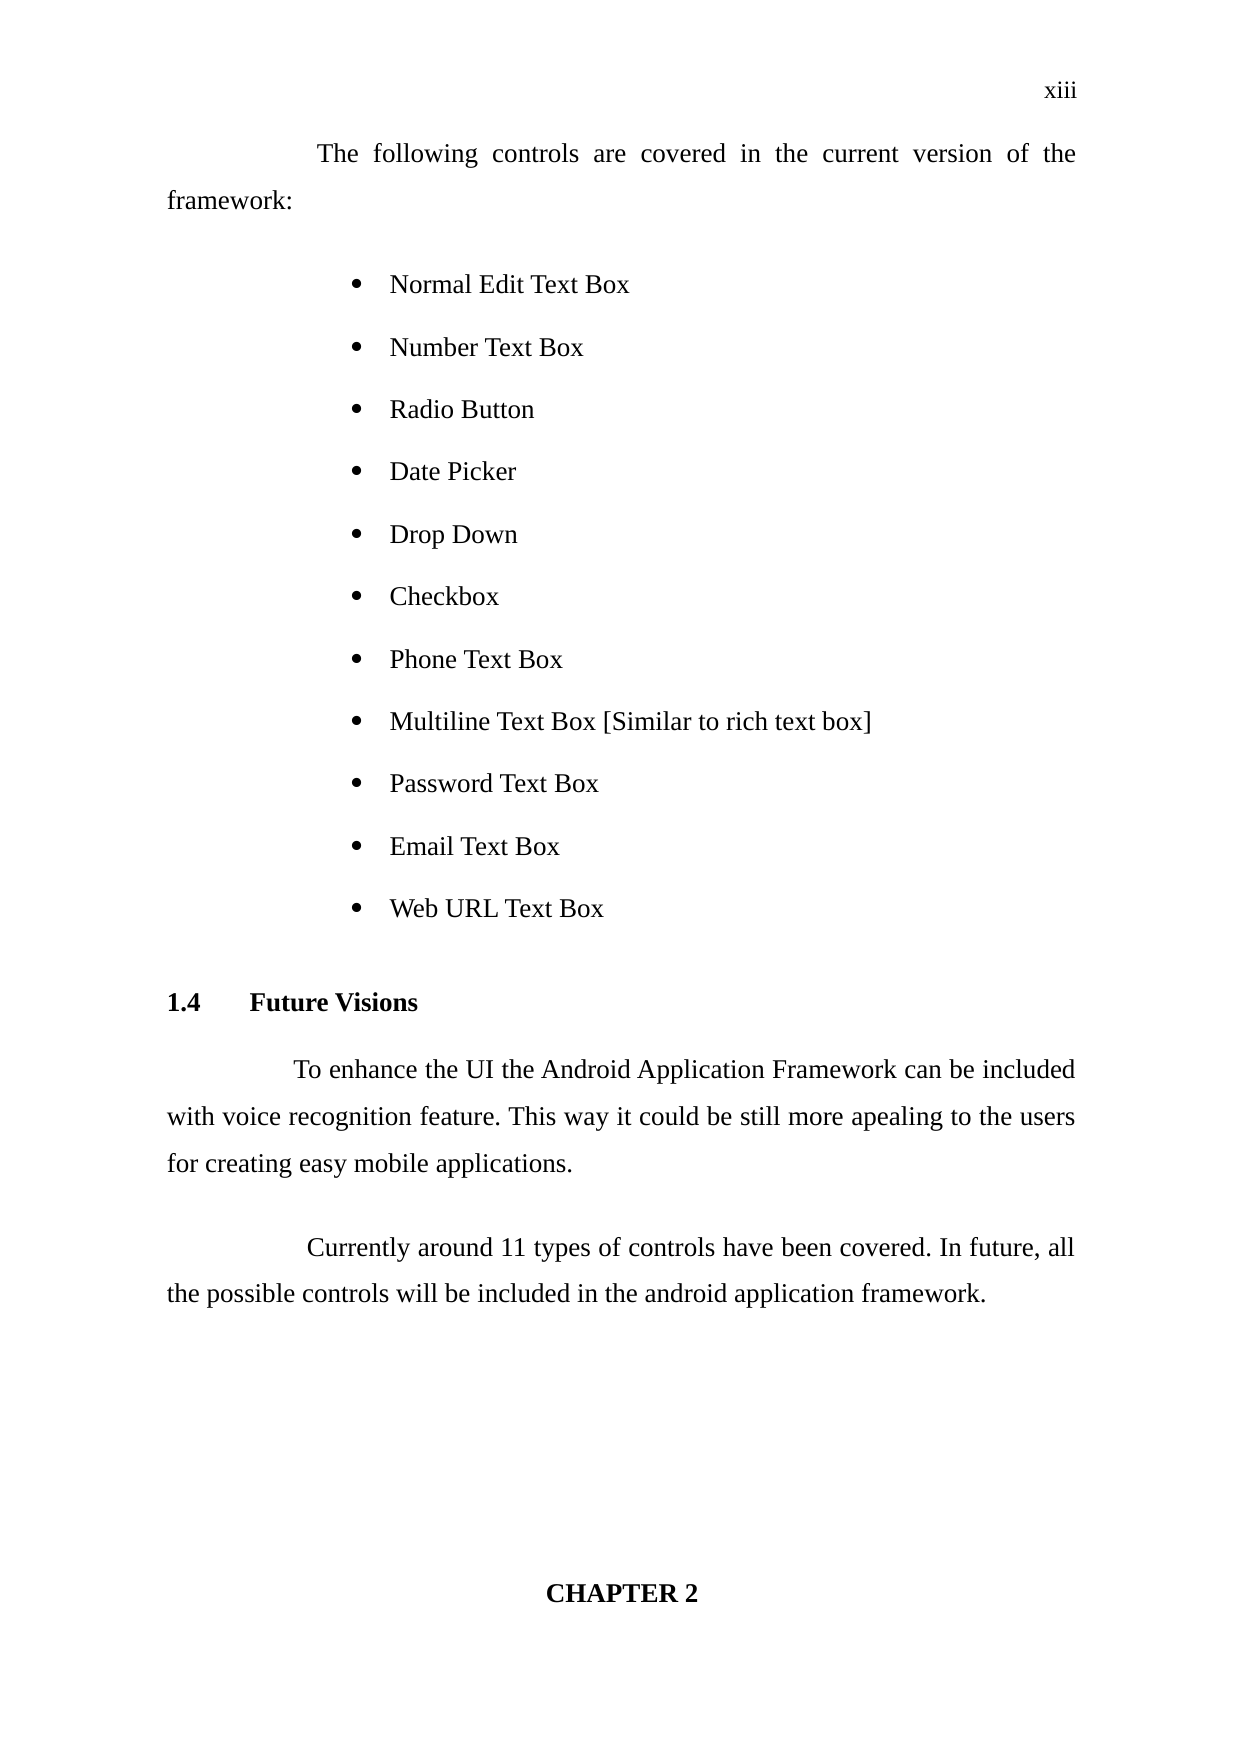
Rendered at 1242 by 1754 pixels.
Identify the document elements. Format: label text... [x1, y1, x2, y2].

list Normal Edit Text Box [352, 268, 1077, 299]
list Web URL Text Box [352, 892, 1077, 923]
text CHAPTER 2 [167, 1577, 1077, 1608]
list Number Text Box [352, 331, 1077, 362]
list Password Text Box [352, 767, 1077, 799]
list Email Text Box [352, 830, 1077, 861]
list Checkbox [352, 580, 1077, 612]
list Multiline Text Box [Similar to rich text box] [352, 705, 1077, 736]
list Phone Text Box [352, 643, 1077, 674]
text Currently around 11 types of controls have been covered. In future, all the possible controls will be included in the android application framework. [167, 1231, 1077, 1309]
list Date Picker [352, 456, 1077, 487]
text The following controls are covered in the current version of the framework: [167, 137, 1077, 215]
text To enhance the UI the Android Application Framework can be included with voice recognition feature. This way it could be still more apealing to the users for creating easy mobile applications. [167, 1053, 1077, 1178]
list Drop Down [352, 518, 1077, 549]
list Future Visions [167, 986, 1077, 1017]
list Radio Button [352, 393, 1077, 424]
